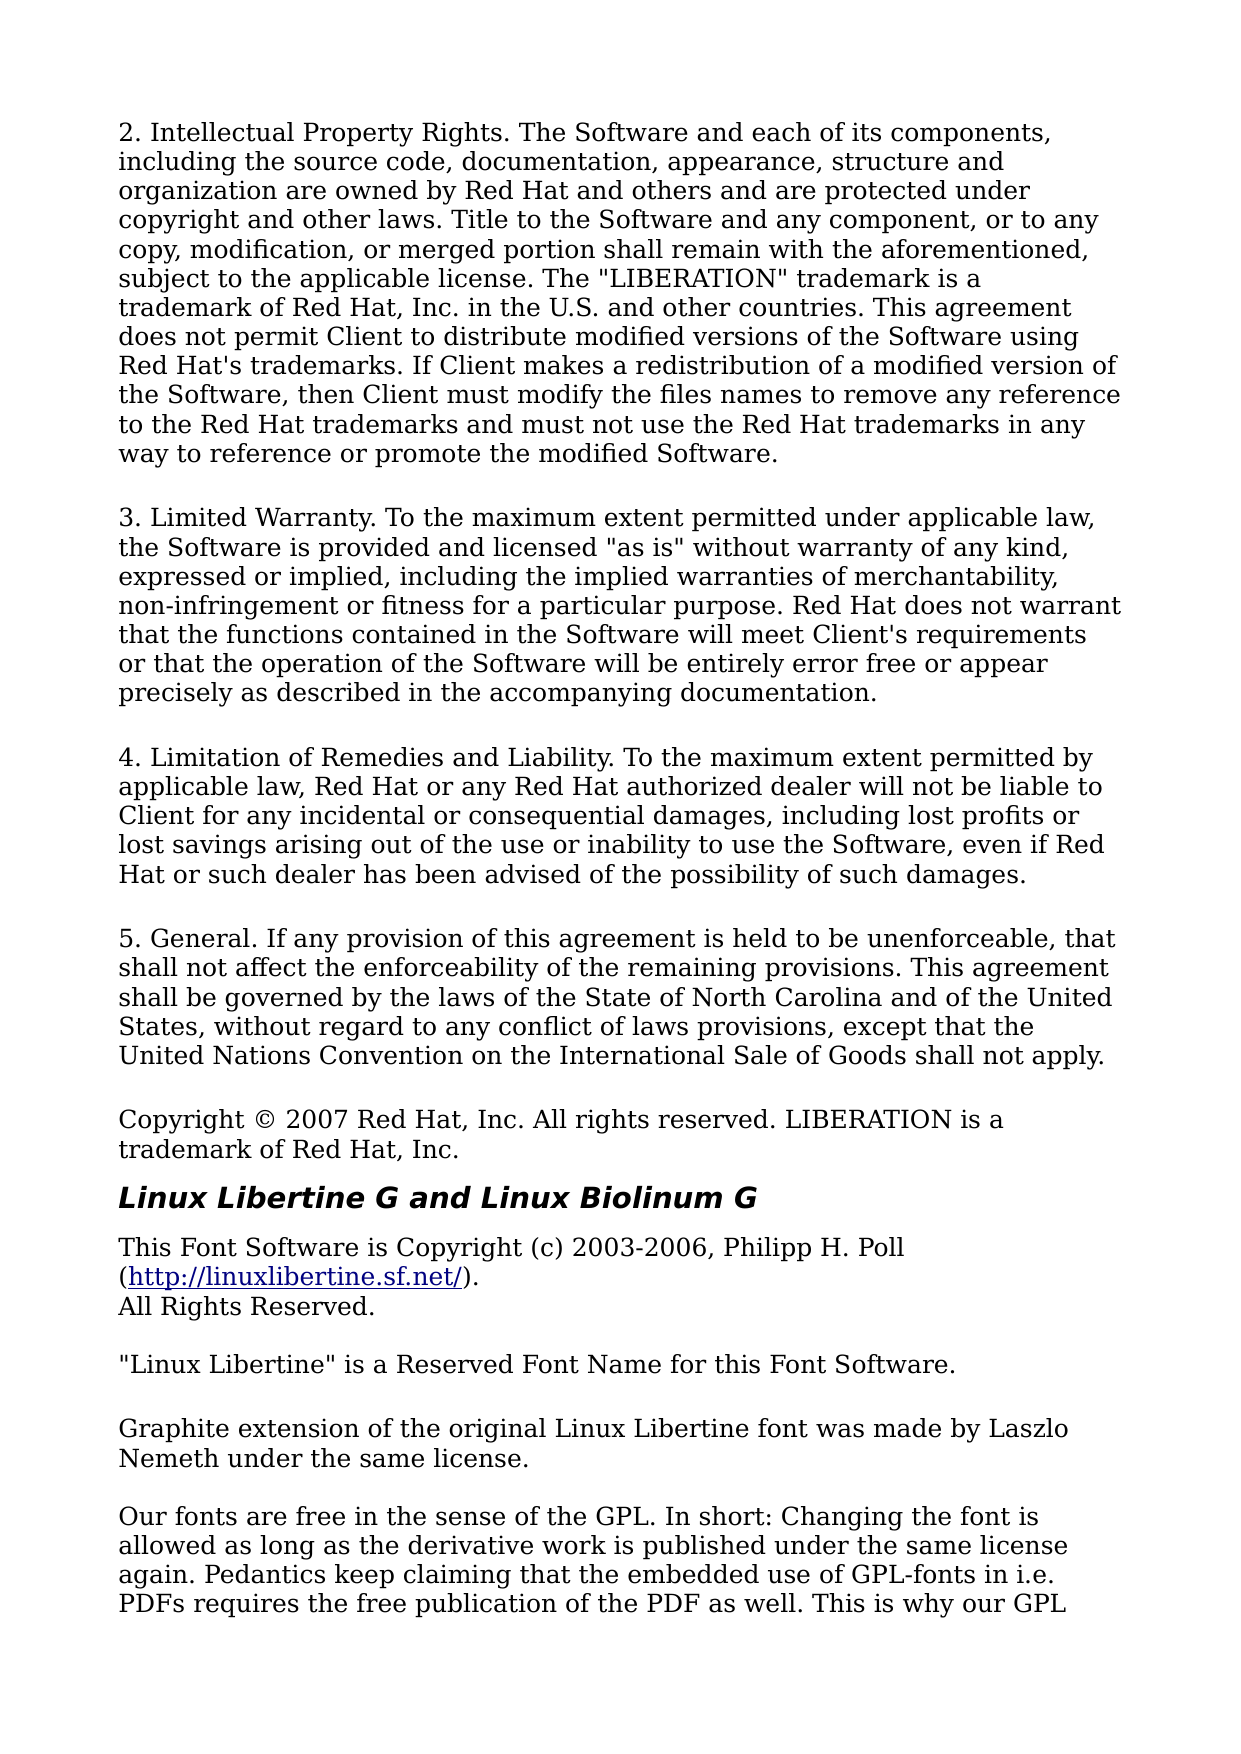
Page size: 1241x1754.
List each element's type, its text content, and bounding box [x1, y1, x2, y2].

text 4. Limitation of Remedies and Liability. To the maximum extent permitted by applicable law, Red Hat or any Red Hat authorized dealer will not be liable to Client for any incidental or consequential damages, including lost profits or lost savings arising out of the use or inability to use the Software, even if Red Hat or such dealer has been advised of the possibility of such damages. [118, 743, 1122, 889]
text Copyright © 2007 Red Hat, Inc. All rights reserved. LIBERATION is a trademark of Red Hat, Inc. [118, 1106, 1122, 1164]
text 5. General. If any provision of this agreement is held to be unenforceable, that shall not affect the enforceability of the remaining provisions. This agreement shall be governed by the laws of the State of North Carolina and of the United States, without regard to any conflict of laws provisions, except that the United Nations Convention on the International Sale of Goods shall not apply. [118, 924, 1122, 1070]
subtitle Linux Libertine G and Linux Biolinum G [118, 1182, 1122, 1216]
text Graphite extension of the original Linux Libertine font was made by Laszlo Nemeth under the same license. Our fonts are free in the sense of the GPL. In short: Changing the font is allowed as long as the derivative work is published under the same license again. Pedantics keep claiming that the embedded use of GPL-fonts in i.e. PDFs requires the free publication of the PDF as well. This is why our GPL [118, 1414, 1122, 1619]
text 3. Limited Warranty. To the maximum extent permitted under applicable law, the Software is provided and licensed "as is" without warranty of any kind, expressed or implied, including the implied warranties of merchantability, non-infringement or fitness for a particular purpose. Red Hat does not warrant that the functions contained in the Software will meet Client's requirements or that the operation of the Software will be entirely error free or appear precisely as described in the accompanying documentation. [118, 503, 1122, 708]
text 2. Intellectual Property Rights. The Software and each of its components, including the source code, documentation, appearance, structure and organization are owned by Red Hat and others and are protected under copyright and other laws. Title to the Software and any component, or to any copy, modification, or merged portion shall remain with the aforementioned, subject to the applicable license. The "LIBERATION" trademark is a trademark of Red Hat, Inc. in the U.S. and other countries. This agreement does not permit Client to distribute modified versions of the Software using Red Hat's trademarks. If Client makes a redistribution of a modified version of the Software, then Client must modify the files names to remove any reference to the Red Hat trademarks and must not use the Red Hat trademarks in any way to reference or promote the modified Software. [118, 118, 1122, 468]
text This Font Software is Copyright (c) 2003-2006, Philipp H. Poll (http://linuxlibertine.sf.net/). All Rights Reserved. "Linux Libertine" is a Reserved Font Name for this Font Software. [118, 1233, 1122, 1379]
